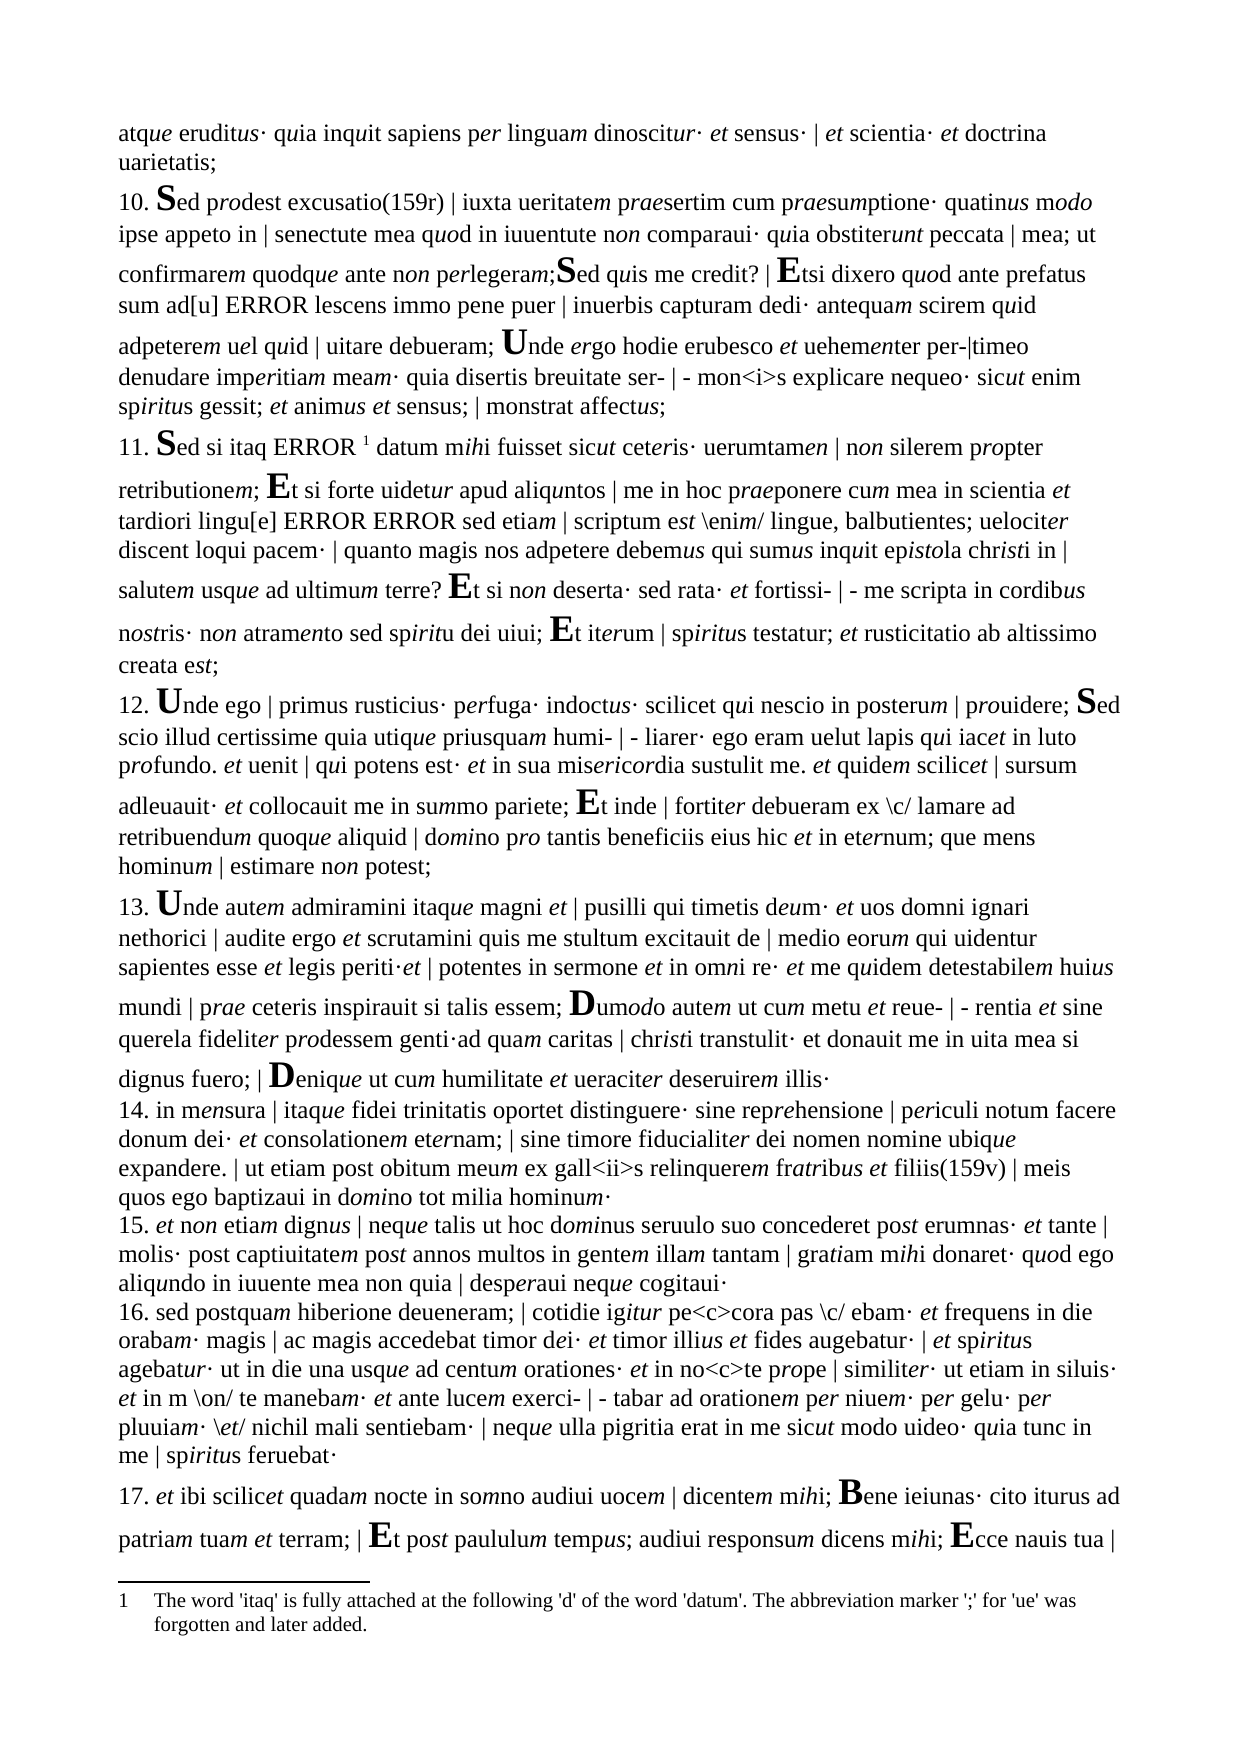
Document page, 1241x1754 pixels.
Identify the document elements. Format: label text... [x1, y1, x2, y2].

text 17. et ibi scilicet quadam nocte in somno audiui uocem | dicentem mihi; Bene ieiunas· cito iturus ad patriam tuam et terram; | Et post paululum tempus; audiui responsum dicens mihi; Ecce nauis tua | [118, 1469, 1122, 1556]
text atque eruditus· quia inquit sapiens per linguam dinoscitur· et sensus· | et scientia· et doctrina uarietatis; [118, 118, 1122, 176]
text The word 'itaq' is fully attached at the following 'd' of the word 'datum'. The abbreviation marker ';' for 'ue' was forgotten and later added. [118, 1588, 1122, 1636]
text 10. Sed prodest excusatio(159r) | iuxta ueritatem praesertim cum praesumptione· quatinus modo ipse appeto in | senectute mea quod in iuuentute non comparaui· quia obstiterunt peccata | mea; ut confirmarem quodque ante non perlegeram;Sed quis me credit? | Etsi dixero quod ante prefatus sum ad[u] ERROR lescens immo pene puer | inuerbis capturam dedi· antequam scirem quid adpeterem uel quid | uitare debueram; Unde ergo hodie erubesco et uehementer per-|timeo denudare imperitiam meam· quia disertis breuitate ser- | - mon<i>s explicare nequeo· sicut enim spiritus gessit; et animus et sensus; | monstrat affectus; [118, 176, 1122, 420]
text 16. sed postquam hiberione deueneram; | cotidie igitur pe<c>cora pas \c/ ebam· et frequens in die orabam· magis | ac magis accedebat timor dei· et timor illius et fides augebatur· | et spiritus agebatur· ut in die una usque ad centum orationes· et in no<c>te prope | similiter· ut etiam in siluis· et in m \on/ te manebam· et ante lucem exerci- | - tabar ad orationem per niuem· per gelu· per pluuiam· \et/ nichil mali sentiebam· | neque ulla pigritia erat in me sicut modo uideo· quia tunc in me | spiritus feruebat· [118, 1297, 1122, 1469]
text 12. Unde ego | primus rusticius· perfuga· indoctus· scilicet qui nescio in posterum | prouidere; Sed scio illud certissime quia utique priusquam humi- | - liarer· ego eram uelut lapis qui iacet in luto profundo. et uenit | qui potens est· et in sua misericordia sustulit me. et quidem scilicet | sursum adleuauit· et collocauit me in summo pariete; Et inde | fortiter debueram ex \c/ lamare ad retribuendum quoque aliquid | domino pro tantis beneficiis eius hic et in eternum; que mens hominum | estimare non potest; [118, 679, 1122, 880]
text 13. Unde autem admiramini itaque magni et | pusilli qui timetis deum· et uos domni ignari nethorici | audite ergo et scrutamini quis me stultum excitauit de | medio eorum qui uidentur sapientes esse et legis periti·et | potentes in sermone et in omni re· et me quidem detestabilem huius mundi | prae ceteris inspirauit si talis essem; Dumodo autem ut cum metu et reue- | - rentia et sine querela fideliter prodessem genti·ad quam caritas | christi transtulit· et donauit me in uita mea si dignus fuero; | Denique ut cum humilitate et ueraciter deseruirem illis· [118, 880, 1122, 1096]
text 14. in mensura | itaque fidei trinitatis oportet distinguere· sine reprehensione | periculi notum facere donum dei· et consolationem eternam; | sine timore fiducialiter dei nomen nomine ubique expandere. | ut etiam post obitum meum ex gall<ii>s relinquerem fratribus et filiis(159v) | meis quos ego baptizaui in domino tot milia hominum· [118, 1096, 1122, 1211]
text 15. et non etiam dignus | neque talis ut hoc dominus seruulo suo concederet post erumnas· et tante | molis· post captiuitatem post annos multos in gentem illam tantam | gratiam mihi donaret· quod ego aliqundo in iuuente mea non quia | desperaui neque cogitaui· [118, 1211, 1122, 1297]
text 11. Sed si itaq ERROR datum mihi fuisset sicut ceteris· uerumtamen | non silerem propter retributionem; Et si forte uidetur apud aliquntos | me in hoc praeponere cum mea in scientia et tardiori lingu[e] ERROR ERROR sed etiam | scriptum est \enim/ lingue, balbutientes; uelociter discent loqui pacem· | quanto magis nos adpetere debemus qui sumus inquit epistola christi in | salutem usque ad ultimum terre? Et si non deserta· sed rata· et fortissi- | - me scripta in cordibus nostris· non atramento sed spiritu dei uiui; Et iterum | spiritus testatur; et rusticitatio ab altissimo creata est; [118, 420, 1122, 679]
